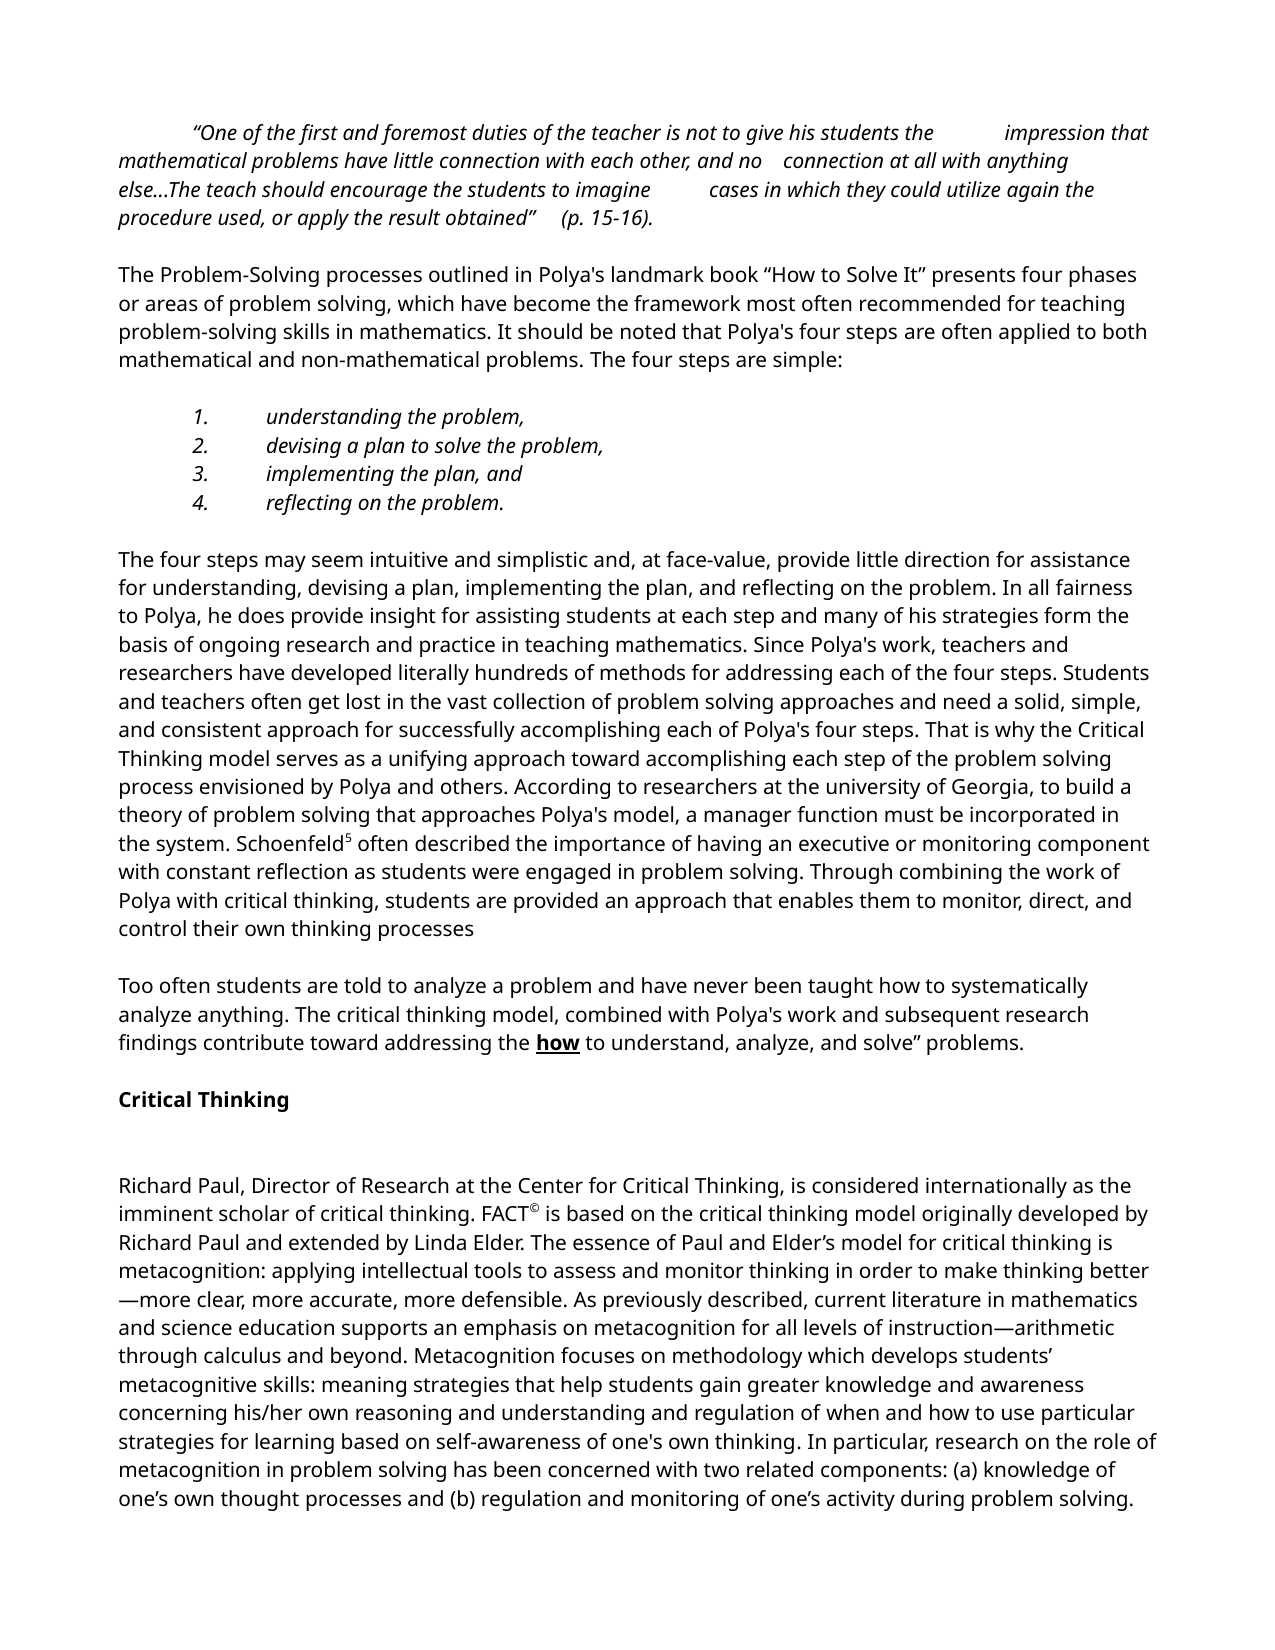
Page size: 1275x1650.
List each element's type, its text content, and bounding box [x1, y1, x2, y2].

text Richard Paul, Director of Research at the Center for Critical Thinking, is considered internationally as the imminent scholar of critical thinking. FACT© is based on the critical thinking model originally developed by Richard Paul and extended by Linda Elder. The essence of Paul and Elder’s model for critical thinking is metacognition: applying intellectual tools to assess and monitor thinking in order to make thinking better—more clear, more accurate, more defensible. As previously described, current literature in mathematics and science education supports an emphasis on metacognition for all levels of instruction—arithmetic through calculus and beyond. Metacognition focuses on methodology which develops students’ metacognitive skills: meaning strategies that help students gain greater knowledge and awareness concerning his/her own reasoning and understanding and regulation of when and how to use particular strategies for learning based on self-awareness of one's own thinking. In particular, research on the role of metacognition in problem solving has been concerned with two related components: (a) knowledge of one’s own thought processes and (b) regulation and monitoring of one’s activity during problem solving. [118, 1171, 1157, 1512]
text Too often students are told to analyze a problem and have never been taught how to systematically analyze anything. The critical thinking model, combined with Polya's work and subsequent research findings contribute toward addressing the how to understand, analyze, and solve” problems. [118, 971, 1157, 1057]
text 4. reflecting on the problem. [118, 488, 1157, 516]
text The Problem-Solving processes outlined in Polya's landmark book “How to Solve It” presents four phases or areas of problem solving, which have become the framework most often recommended for teaching problem-solving skills in mathematics. It should be noted that Polya's four steps are often applied to both mathematical and non-mathematical problems. The four steps are simple: [118, 260, 1157, 374]
text The four steps may seem intuitive and simplistic and, at face-value, provide little direction for assistance for understanding, devising a plan, implementing the plan, and reflecting on the problem. In all fairness to Polya, he does provide insight for assisting students at each step and many of his strategies form the basis of ongoing research and practice in teaching mathematics. Since Polya's work, teachers and researchers have developed literally hundreds of methods for addressing each of the four steps. Students and teachers often get lost in the vast collection of problem solving approaches and need a solid, simple, and consistent approach for successfully accomplishing each of Polya's four steps. That is why the Critical Thinking model serves as a unifying approach toward accomplishing each step of the problem solving process envisioned by Polya and others. According to researchers at the university of Georgia, to build a theory of problem solving that approaches Polya's model, a manager function must be incorporated in the system. Schoenfeld5 often described the importance of having an executive or monitoring component with constant reflection as students were engaged in problem solving. Through combining the work of Polya with critical thinking, students are provided an approach that enables them to monitor, direct, and control their own thinking processes [118, 545, 1157, 943]
text 1. understanding the problem, [118, 402, 1157, 431]
text “One of the first and foremost duties of the teacher is not to give his students the impression that mathematical problems have little connection with each other, and no connection at all with anything else...The teach should encourage the students to imagine cases in which they could utilize again the procedure used, or apply the result obtained” (p. 15-16). [118, 118, 1157, 232]
text 3. implementing the plan, and [118, 459, 1157, 488]
text 2. devising a plan to solve the problem, [118, 431, 1157, 459]
text Critical Thinking [118, 1085, 1157, 1113]
